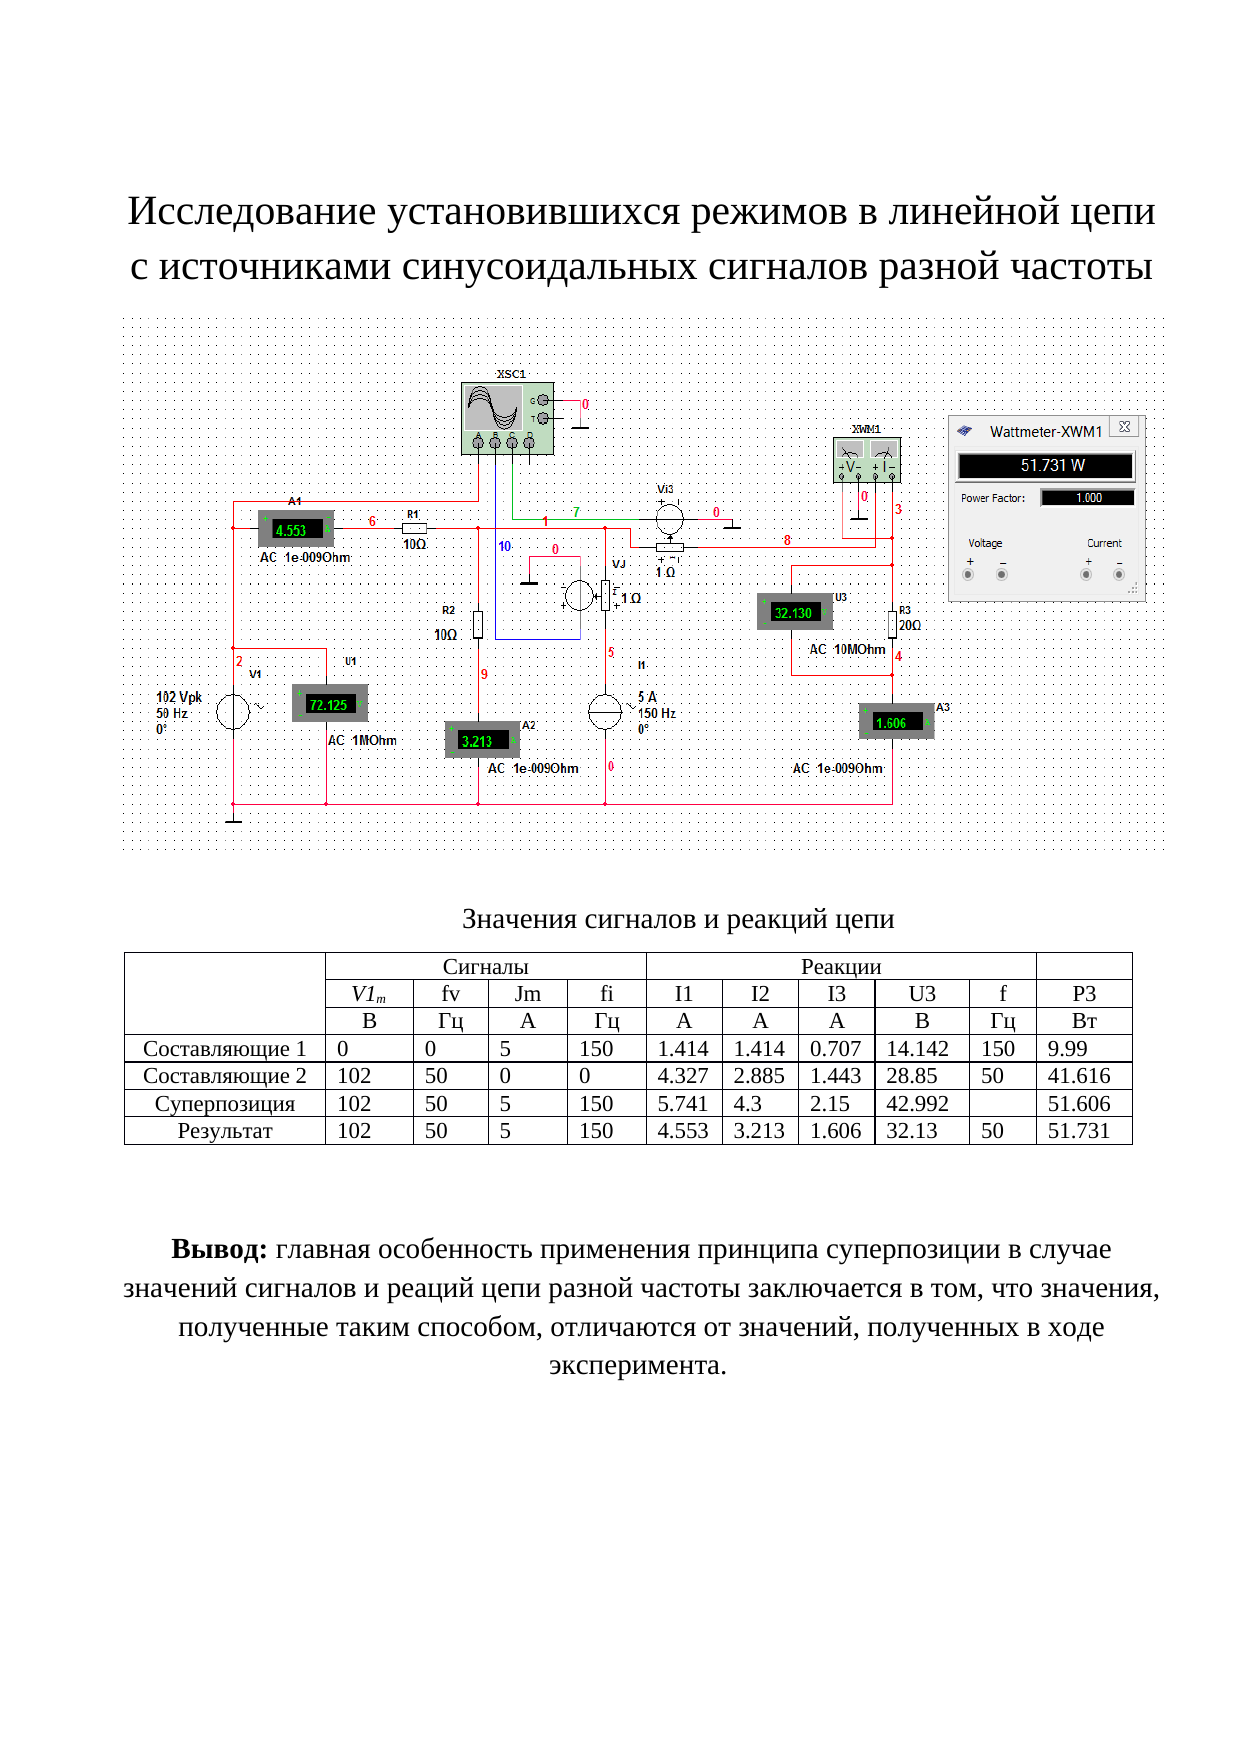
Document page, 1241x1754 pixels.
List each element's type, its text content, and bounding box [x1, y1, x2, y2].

table_cell 150 [568, 1090, 646, 1116]
table_cell Составляющие 1 [125, 1035, 325, 1061]
table_cell U3 [876, 980, 969, 1007]
table_cell [970, 1090, 1036, 1116]
table_cell А [723, 1008, 798, 1034]
table_cell 150 [568, 1035, 646, 1061]
table_cell 4.327 [647, 1063, 722, 1089]
table_cell 102 [326, 1117, 413, 1143]
table_cell 1.443 [799, 1063, 874, 1089]
table_cell 14.142 [876, 1035, 969, 1061]
table_cell 32.13 [876, 1117, 969, 1143]
table_cell 150 [970, 1035, 1036, 1061]
table_header Сигналы [326, 953, 646, 979]
table_cell 0 [326, 1035, 413, 1061]
table_cell P3 [1037, 980, 1132, 1007]
table_cell I1 [647, 980, 722, 1007]
table_cell fv [414, 980, 488, 1007]
text Исследование установившихся режимов в линейной цепи с источниками синусоидальных сигналов разной частоты [118, 75, 1165, 288]
table_cell В [326, 1008, 413, 1034]
table_cell 5.741 [647, 1090, 722, 1116]
table_cell 3.213 [723, 1117, 798, 1143]
table_header Реакции [647, 953, 1036, 979]
table_cell fi [568, 980, 646, 1007]
table_cell Jm [489, 980, 567, 1007]
table_cell Результат [125, 1117, 325, 1143]
table_cell f [970, 980, 1036, 1007]
table_cell Суперпозиция [125, 1090, 325, 1116]
table_cell Гц [970, 1008, 1036, 1034]
table_cell 28.85 [876, 1063, 969, 1089]
table_cell 50 [414, 1090, 488, 1116]
table_cell 0.707 [799, 1035, 874, 1061]
table_cell 2.885 [723, 1063, 798, 1089]
table_cell 102 [326, 1063, 413, 1089]
table_cell V1m [326, 980, 413, 1007]
table_header [125, 953, 325, 1034]
table_cell Вт [1037, 1008, 1132, 1034]
table_cell Составляющие 2 [125, 1063, 325, 1089]
table_cell 41.616 [1037, 1063, 1132, 1089]
table_cell А [647, 1008, 722, 1034]
table_cell 1.414 [647, 1035, 722, 1061]
table_cell 50 [970, 1063, 1036, 1089]
table_cell 0 [489, 1063, 567, 1089]
table_cell I3 [799, 980, 874, 1007]
table_cell 50 [414, 1063, 488, 1089]
table_cell 51.606 [1037, 1090, 1132, 1116]
table_cell 1.606 [799, 1117, 874, 1143]
table_cell А [489, 1008, 567, 1034]
table_cell 50 [414, 1117, 488, 1143]
text Вывод: главная особенность применения принципа суперпозиции в случае значений сигналов и реаций цепи разной частоты заключается в том, что значения, полученные таким способом, отличаются от значений, полученных в ходе эксперимента. [118, 1193, 1165, 1651]
table_cell 102 [326, 1090, 413, 1116]
table_cell 42.992 [876, 1090, 969, 1116]
table_cell 2.15 [799, 1090, 874, 1116]
table_cell 5 [489, 1035, 567, 1061]
table_header [1037, 953, 1132, 979]
table_cell I2 [723, 980, 798, 1007]
text Значения сигналов и реакций цепи [118, 901, 1165, 934]
table_cell 150 [568, 1117, 646, 1143]
table_cell 4.3 [723, 1090, 798, 1116]
table_cell 51.731 [1037, 1117, 1132, 1143]
table_cell А [799, 1008, 874, 1034]
table_cell Гц [568, 1008, 646, 1034]
table_cell 50 [970, 1117, 1036, 1143]
table_cell 1.414 [723, 1035, 798, 1061]
table_cell В [876, 1008, 969, 1034]
table_cell 5 [489, 1090, 567, 1116]
table_cell 4.553 [647, 1117, 722, 1143]
table_cell Гц [414, 1008, 488, 1034]
table_cell 9.99 [1037, 1035, 1132, 1061]
table_cell 0 [568, 1063, 646, 1089]
table_cell 0 [414, 1035, 488, 1061]
table_cell 5 [489, 1117, 567, 1143]
